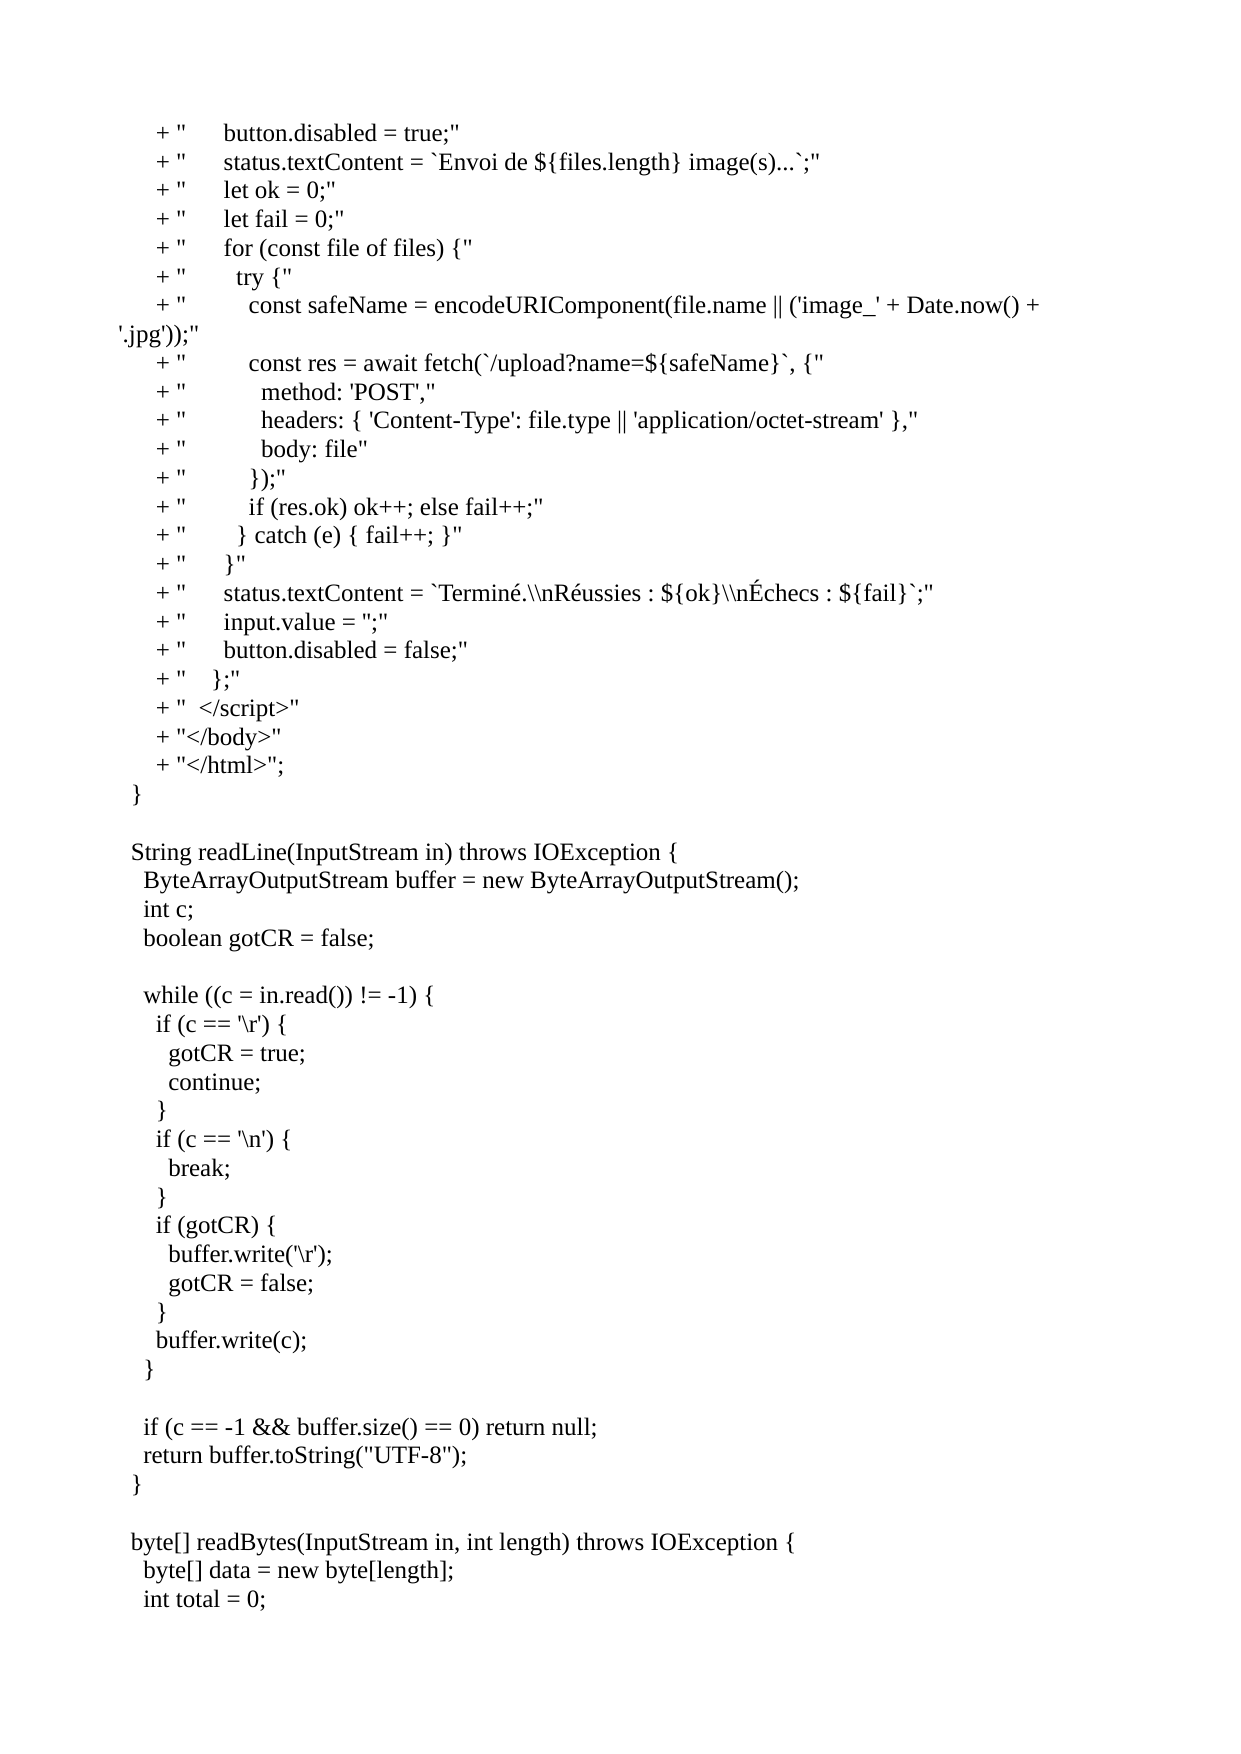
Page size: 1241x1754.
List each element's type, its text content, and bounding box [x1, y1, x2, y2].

text while ((c = in.read()) != -1) { [118, 981, 1122, 1009]
text + " const safeName = encodeURIComponent(file.name || ('image_' + Date.now() + '.jpg'));" [118, 291, 1122, 348]
text + " for (const file of files) {" [118, 233, 1122, 262]
text if (c == '\r') { [118, 1009, 1122, 1038]
text + " status.textContent = `Envoi de ${files.length} image(s)...`;" [118, 147, 1122, 176]
text + " let fail = 0;" [118, 204, 1122, 233]
text byte[] data = new byte[length]; [118, 1556, 1122, 1584]
text } [118, 1469, 1122, 1498]
text buffer.write('\r'); [118, 1239, 1122, 1268]
text + " }" [118, 549, 1122, 578]
text + " input.value = '';" [118, 607, 1122, 636]
text + " let ok = 0;" [118, 176, 1122, 204]
text boolean gotCR = false; [118, 923, 1122, 952]
text if (c == -1 && buffer.size() == 0) return null; [118, 1412, 1122, 1441]
text continue; [118, 1067, 1122, 1096]
text if (gotCR) { [118, 1211, 1122, 1239]
text ByteArrayOutputStream buffer = new ByteArrayOutputStream(); [118, 866, 1122, 894]
text int total = 0; [118, 1584, 1122, 1613]
text + " status.textContent = `Terminé.\\nRéussies : ${ok}\\nÉchecs : ${fail}`;" [118, 578, 1122, 607]
text int c; [118, 894, 1122, 923]
text + " method: 'POST'," [118, 377, 1122, 406]
text } [118, 1297, 1122, 1326]
text + " </script>" [118, 693, 1122, 722]
text + " };" [118, 664, 1122, 693]
text byte[] readBytes(InputStream in, int length) throws IOException { [118, 1527, 1122, 1556]
text } [118, 1182, 1122, 1211]
text } [118, 1096, 1122, 1124]
text gotCR = true; [118, 1038, 1122, 1067]
text break; [118, 1153, 1122, 1182]
text gotCR = false; [118, 1268, 1122, 1297]
text + " headers: { 'Content-Type': file.type || 'application/octet-stream' }," [118, 406, 1122, 434]
text + " const res = await fetch(`/upload?name=${safeName}`, {" [118, 348, 1122, 377]
text + " if (res.ok) ok++; else fail++;" [118, 492, 1122, 521]
text + " });" [118, 463, 1122, 492]
text return buffer.toString("UTF-8"); [118, 1441, 1122, 1469]
text + " body: file" [118, 434, 1122, 463]
text buffer.write(c); [118, 1326, 1122, 1354]
text + " button.disabled = false;" [118, 636, 1122, 664]
text } [118, 779, 1122, 808]
text + "</html>"; [118, 751, 1122, 779]
text + " button.disabled = true;" [118, 118, 1122, 147]
text if (c == '\n') { [118, 1124, 1122, 1153]
text + "</body>" [118, 722, 1122, 751]
text + " try {" [118, 262, 1122, 291]
text + " } catch (e) { fail++; }" [118, 521, 1122, 549]
text String readLine(InputStream in) throws IOException { [118, 837, 1122, 866]
text } [118, 1354, 1122, 1383]
